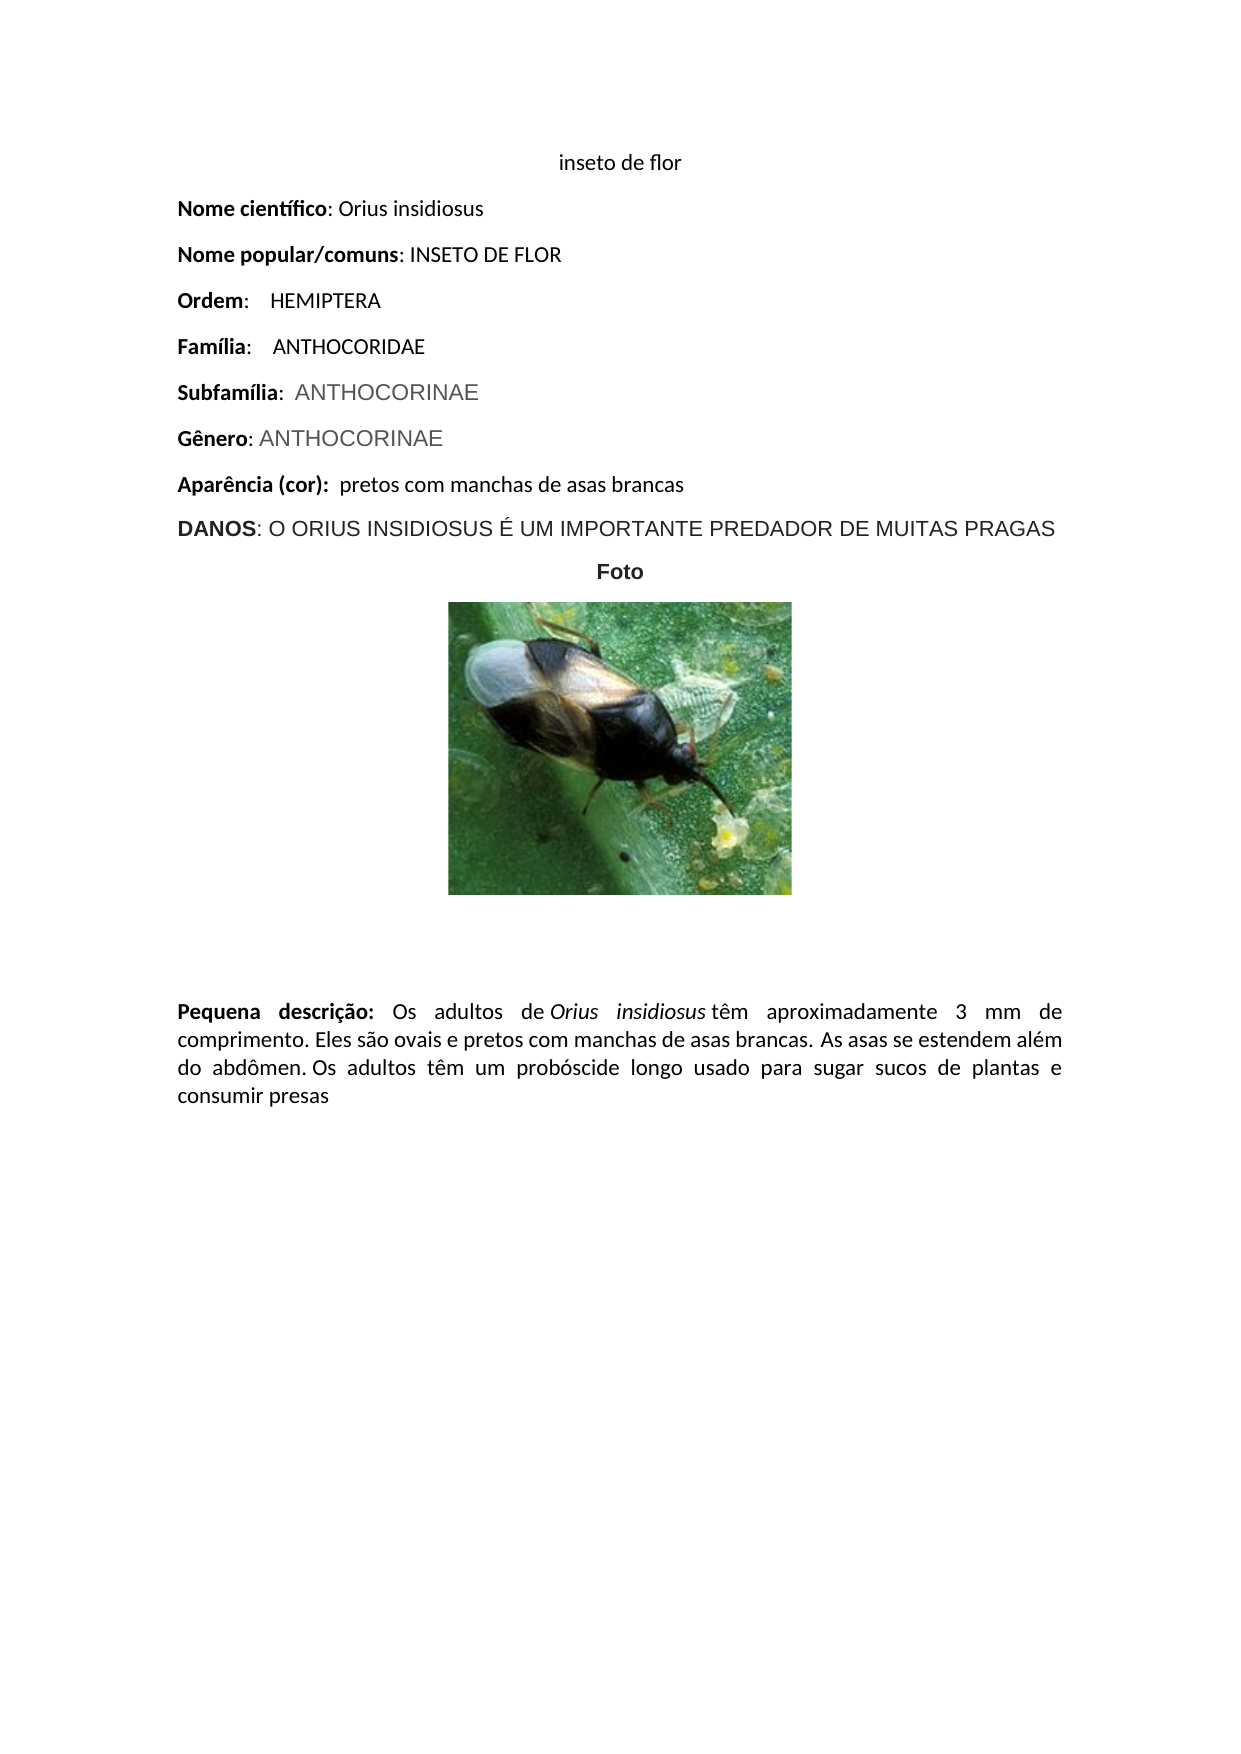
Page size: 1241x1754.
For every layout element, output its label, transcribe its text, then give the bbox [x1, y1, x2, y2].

text DANOS: O ORIUS INSIDIOSUS É UM IMPORTANTE PREDADOR DE MUITAS PRAGAS [177, 516, 1063, 541]
text Nome popular/comuns: INSETO DE FLOR [177, 240, 1063, 268]
text Ordem: HEMIPTERA [177, 286, 1063, 314]
text Pequena descrição: Os adultos de Orius insidiosus têm aproximadamente 3 mm de comprimento. Eles são ovais e pretos com manchas de asas brancas. As asas se estendem além do abdômen. Os adultos têm um probóscide longo usado para sugar sucos de plantas e consumir presas [177, 997, 1063, 1109]
text inseto de flor [177, 148, 1063, 176]
picture [448, 602, 792, 895]
text Foto [177, 559, 1063, 584]
text Nome científico: Orius insidiosus [177, 194, 1063, 222]
text Gênero: ANTHOCORINAE [177, 424, 1063, 452]
text Subfamília: ANTHOCORINAE [177, 378, 1063, 406]
text Aparência (cor): pretos com manchas de asas brancas [177, 470, 1063, 498]
text Família: ANTHOCORIDAE [177, 332, 1063, 360]
